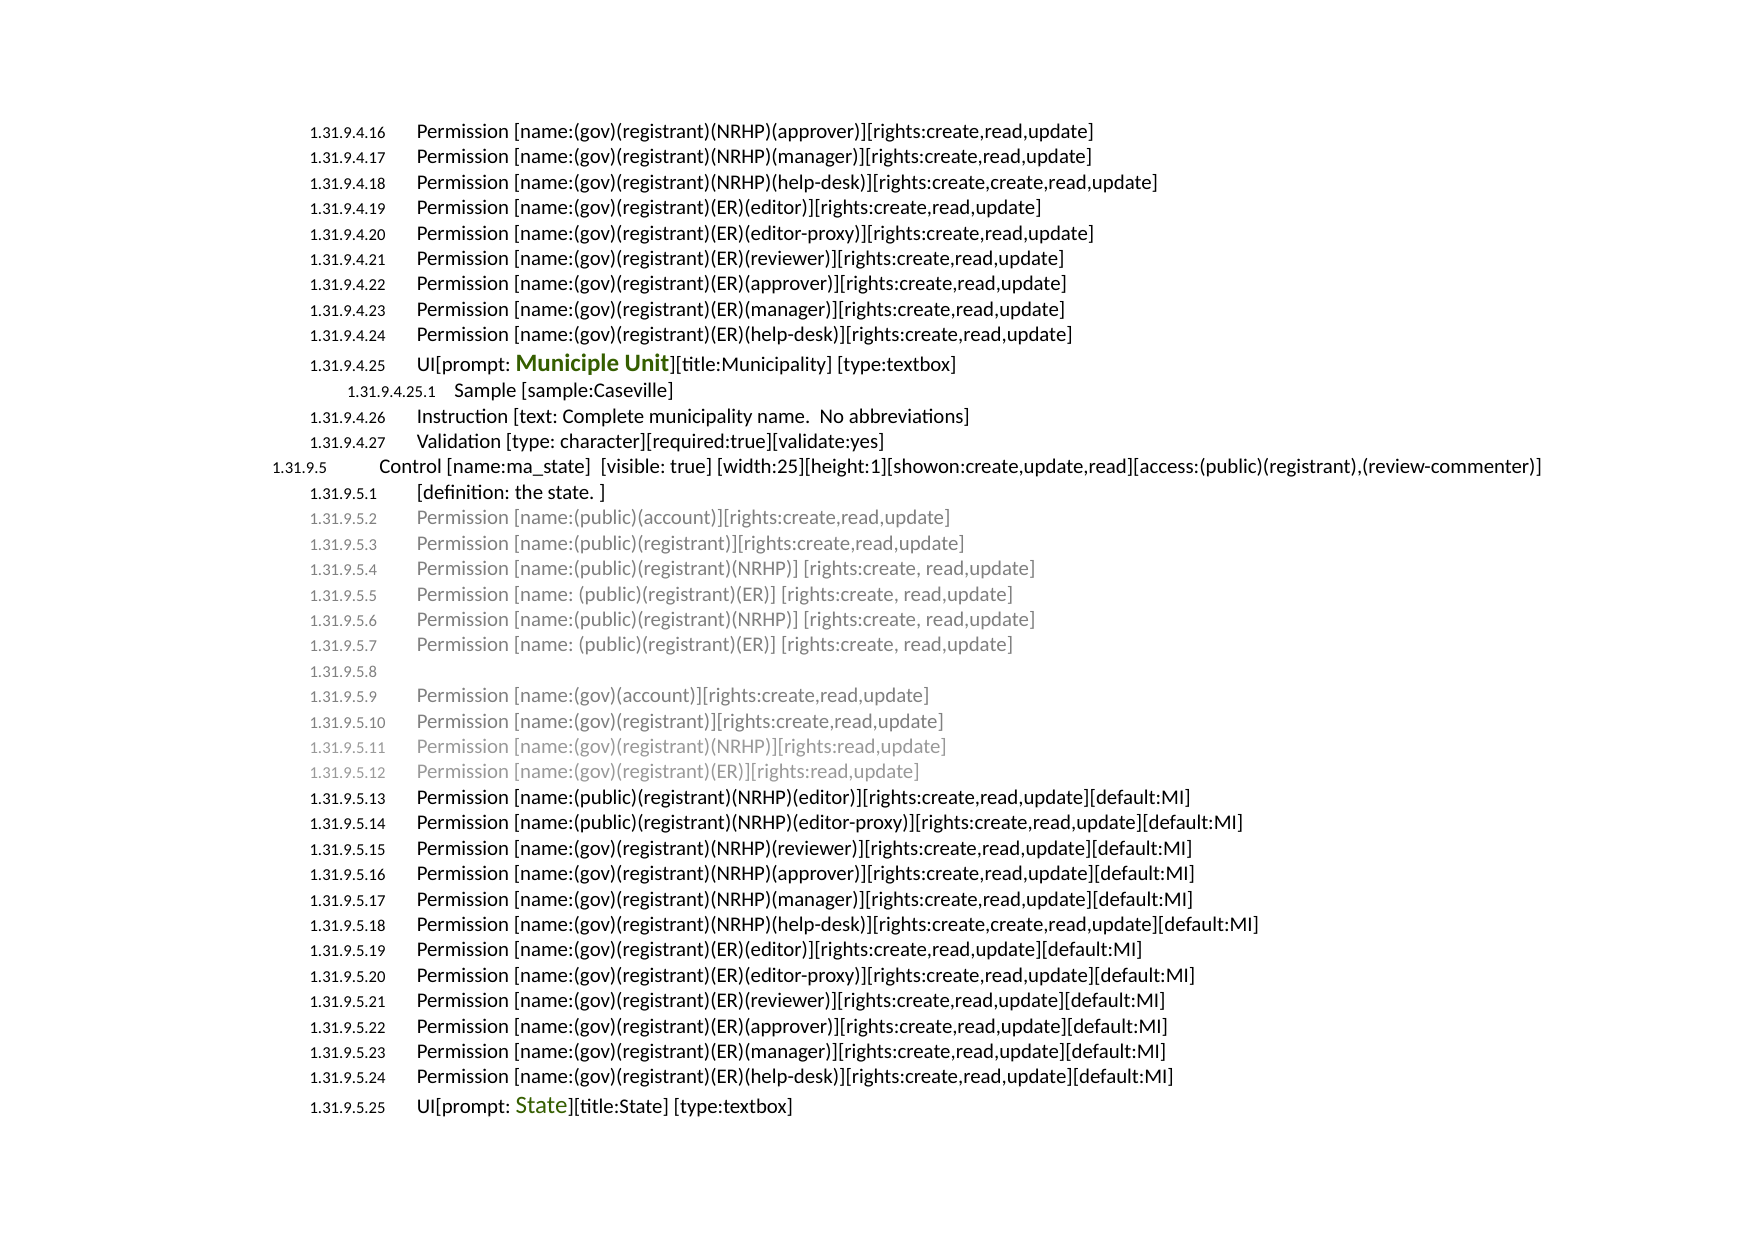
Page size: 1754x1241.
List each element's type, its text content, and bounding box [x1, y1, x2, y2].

list Permission [name:(gov)(registrant)(ER)(reviewer)][rights:create,read,update] [306, 245, 1636, 271]
list Permission [name:(gov)(registrant)(NRHP)(help-desk)][rights:create,create,read,update] [306, 169, 1636, 194]
list Permission [name:(public)(registrant)(NRHP)(editor)][rights:create,read,update][default:MI] [306, 784, 1636, 809]
list Sample [sample:Caseville] [343, 377, 1636, 403]
list Permission [name:(gov)(registrant)(ER)(help-desk)][rights:create,read,update] [306, 321, 1636, 347]
list [definition: the state. ] [306, 479, 1636, 504]
list UI[prompt: State][title:State] [type:textbox] [306, 1089, 1636, 1119]
list Permission [name: (public)(registrant)(ER)] [rights:create, read,update] [306, 632, 1636, 657]
list Permission [name:(gov)(registrant)(ER)(approver)][rights:create,read,update][default:MI] [306, 1013, 1636, 1038]
list Permission [name:(gov)(registrant)(ER)(editor)][rights:create,read,update][default:MI] [306, 937, 1636, 962]
list Permission [name:(gov)(account)][rights:create,read,update] [306, 682, 1636, 708]
list Permission [name:(gov)(registrant)(ER)(manager)][rights:create,read,update][default:MI] [306, 1038, 1636, 1064]
list Permission [name:(gov)(registrant)(ER)(help-desk)][rights:create,read,update][default:MI] [306, 1064, 1636, 1089]
list Permission [name:(gov)(registrant)(NRHP)(approver)][rights:create,read,update][default:MI] [306, 860, 1636, 886]
list Permission [name:(gov)(registrant)(NRHP)(reviewer)][rights:create,read,update][default:MI] [306, 835, 1636, 860]
list Permission [name:(public)(registrant)][rights:create,read,update] [306, 530, 1636, 555]
list Permission [name:(gov)(registrant)(ER)(editor-proxy)][rights:create,read,update][default:MI] [306, 962, 1636, 987]
list Permission [name:(gov)(registrant)(ER)][rights:read,update] [306, 759, 1636, 784]
list Permission [name: (public)(registrant)(ER)] [rights:create, read,update] [306, 581, 1636, 606]
list Instruction [text: Complete municipality name. No abbreviations] [306, 403, 1636, 428]
list Permission [name:(public)(account)][rights:create,read,update] [306, 504, 1636, 530]
list Permission [name:(gov)(registrant)(ER)(approver)][rights:create,read,update] [306, 271, 1636, 296]
list Validation [type: character][required:true][validate:yes] [306, 428, 1636, 454]
list Permission [name:(gov)(registrant)(ER)(reviewer)][rights:create,read,update][default:MI] [306, 987, 1636, 1013]
list Permission [name:(public)(registrant)(NRHP)] [rights:create, read,update] [306, 555, 1636, 581]
list Permission [name:(gov)(registrant)(ER)(editor)][rights:create,read,update] [306, 194, 1636, 220]
list Permission [name:(gov)(registrant)(NRHP)(approver)][rights:create,read,update] [306, 118, 1636, 143]
list Permission [name:(public)(registrant)(NRHP)(editor-proxy)][rights:create,read,update][default:MI] [306, 809, 1636, 835]
list Permission [name:(public)(registrant)(NRHP)] [rights:create, read,update] [306, 606, 1636, 632]
list Permission [name:(gov)(registrant)][rights:create,read,update] [306, 708, 1636, 733]
list UI[prompt: Municiple Unit][title:Municipality] [type:textbox] [306, 347, 1636, 377]
list Permission [name:(gov)(registrant)(ER)(manager)][rights:create,read,update] [306, 296, 1636, 321]
list Permission [name:(gov)(registrant)(NRHP)(help-desk)][rights:create,create,read,update][default:MI] [306, 911, 1636, 937]
list Permission [name:(gov)(registrant)(NRHP)(manager)][rights:create,read,update][default:MI] [306, 886, 1636, 911]
list Control [name:ma_state] [visible: true] [width:25][height:1][showon:create,update,read][access:(public)(registrant),(review-commenter)] [268, 454, 1636, 479]
list Permission [name:(gov)(registrant)(NRHP)(manager)][rights:create,read,update] [306, 143, 1636, 169]
list Permission [name:(gov)(registrant)(NRHP)][rights:read,update] [306, 733, 1636, 759]
list Permission [name:(gov)(registrant)(ER)(editor-proxy)][rights:create,read,update] [306, 220, 1636, 245]
